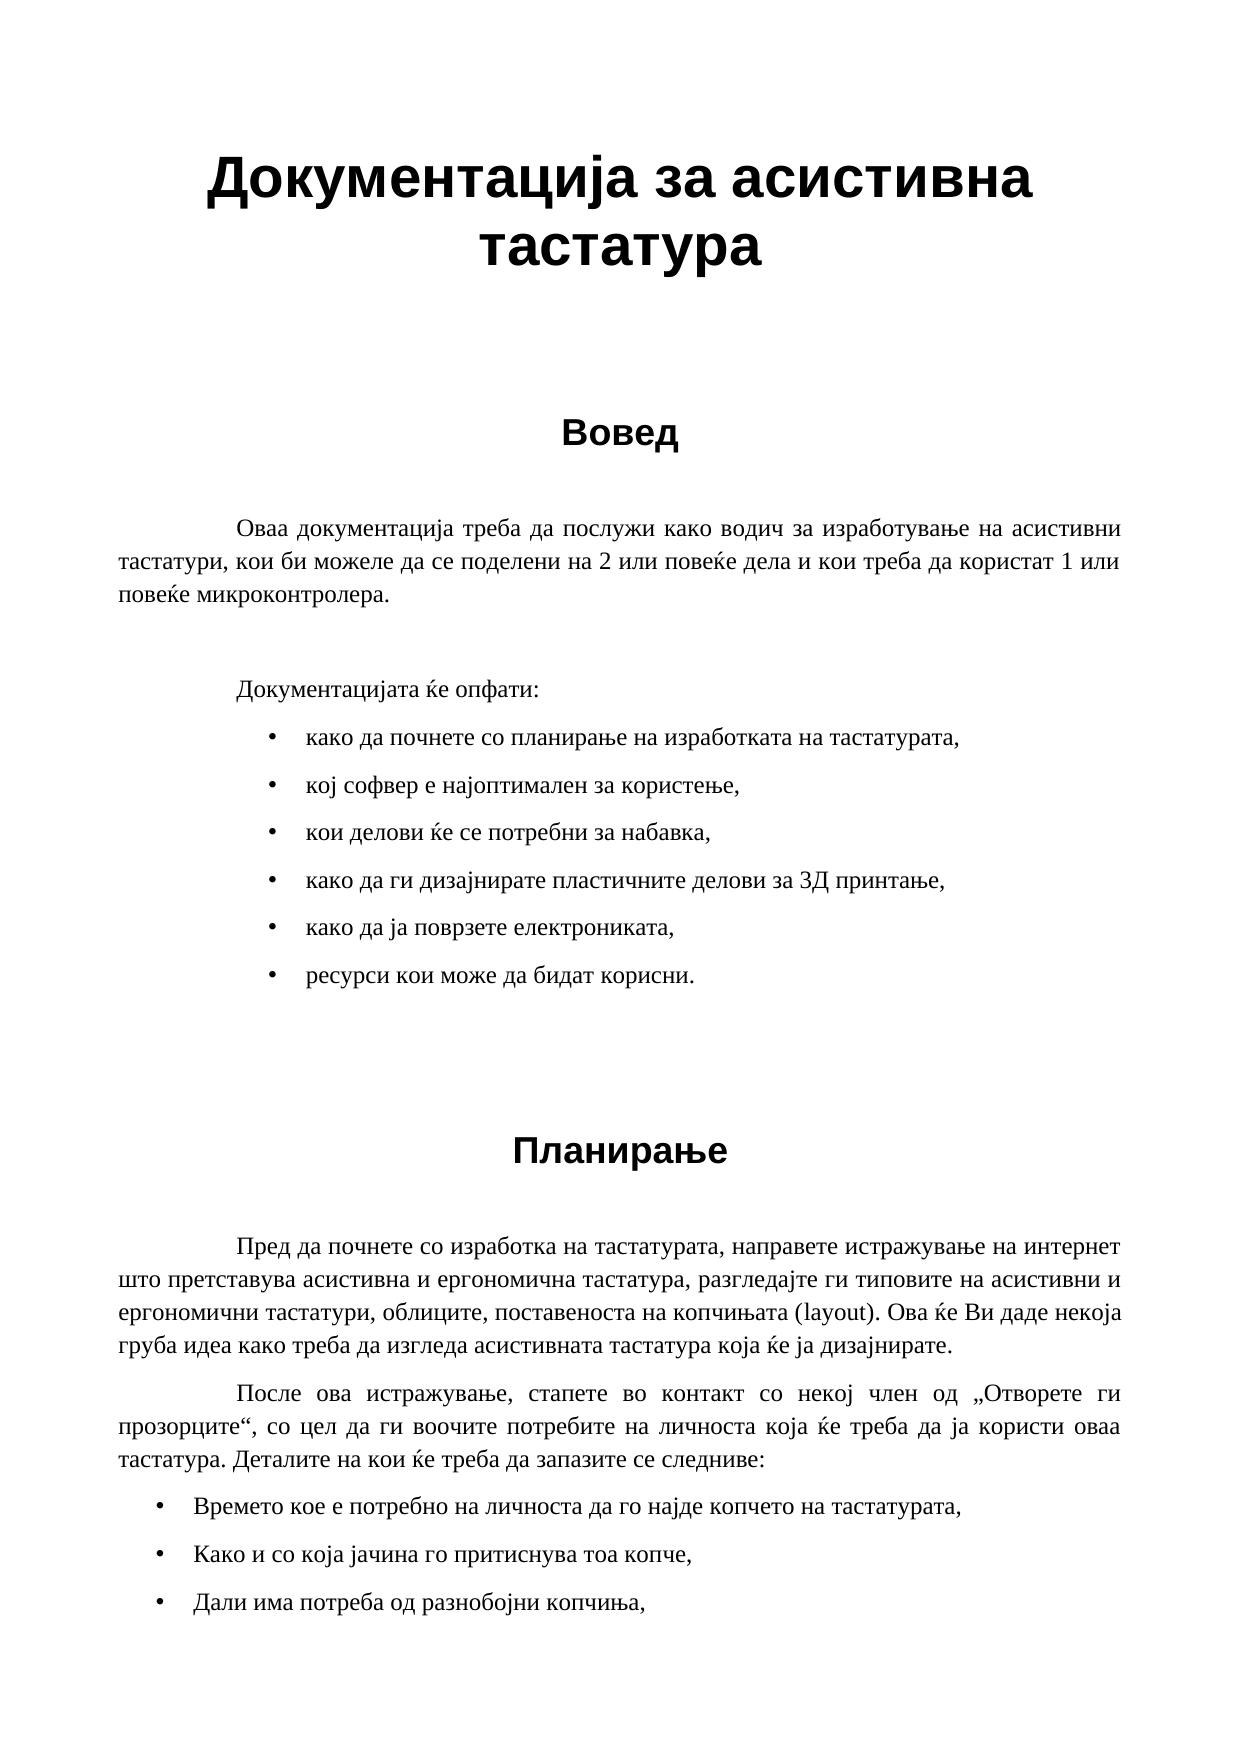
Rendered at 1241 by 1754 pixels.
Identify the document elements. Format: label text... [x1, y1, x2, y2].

list Како и со која јачина го притиснува тоа копче, [156, 1539, 1122, 1568]
subtitle Планирање [118, 1128, 1122, 1171]
list ресурси кои може да бидат корисни. [268, 960, 1122, 989]
text Пред да почнете со изработка на тастатурата, направете истражување на интернет што претставува асистивна и ергономична тастатура, разгледајте ги типовите на асистивни и ергономични тастатури, облиците, поставеноста на копчињата (layout). Ова ќе Ви даде некоја груба идеа како треба да изгледа асистивната тастатура која ќе ја дизајнирате. [118, 1231, 1122, 1359]
list како да ја поврзете електрониката, [268, 912, 1122, 941]
text Оваа документација треба да послужи како водич за изработување на асистивни тастатури, кои би можеле да се поделени на 2 или повеќе дела и кои треба да користат 1 или повеќе микроконтролера. [118, 513, 1122, 608]
list како да почнете со планирање на изработката на тастатурата, [268, 722, 1122, 751]
list како да ги дизајнирате пластичните делови за 3Д принтање, [268, 865, 1122, 894]
list Дали има потреба од разнобојни копчиња, [156, 1587, 1122, 1615]
text После ова истражување, стапете во контакт со некој член од „Отворете ги прозорците“, со цел да ги воочите потребите на личноста која ќе треба да ја користи оваа тастатура. Деталите на кои ќе треба да запазите се следниве: [118, 1378, 1122, 1473]
text Документацијата ќе опфати: [118, 674, 1122, 703]
list Времето кое е потребно на личноста да го најде копчето на тастатурата, [156, 1491, 1122, 1520]
subtitle Вовед [118, 410, 1122, 453]
list кои делови ќе се потребни за набавка, [268, 817, 1122, 846]
title Документација за асистивна тастатура [118, 143, 1122, 277]
list кој софвер е најоптимален за користење, [268, 770, 1122, 798]
